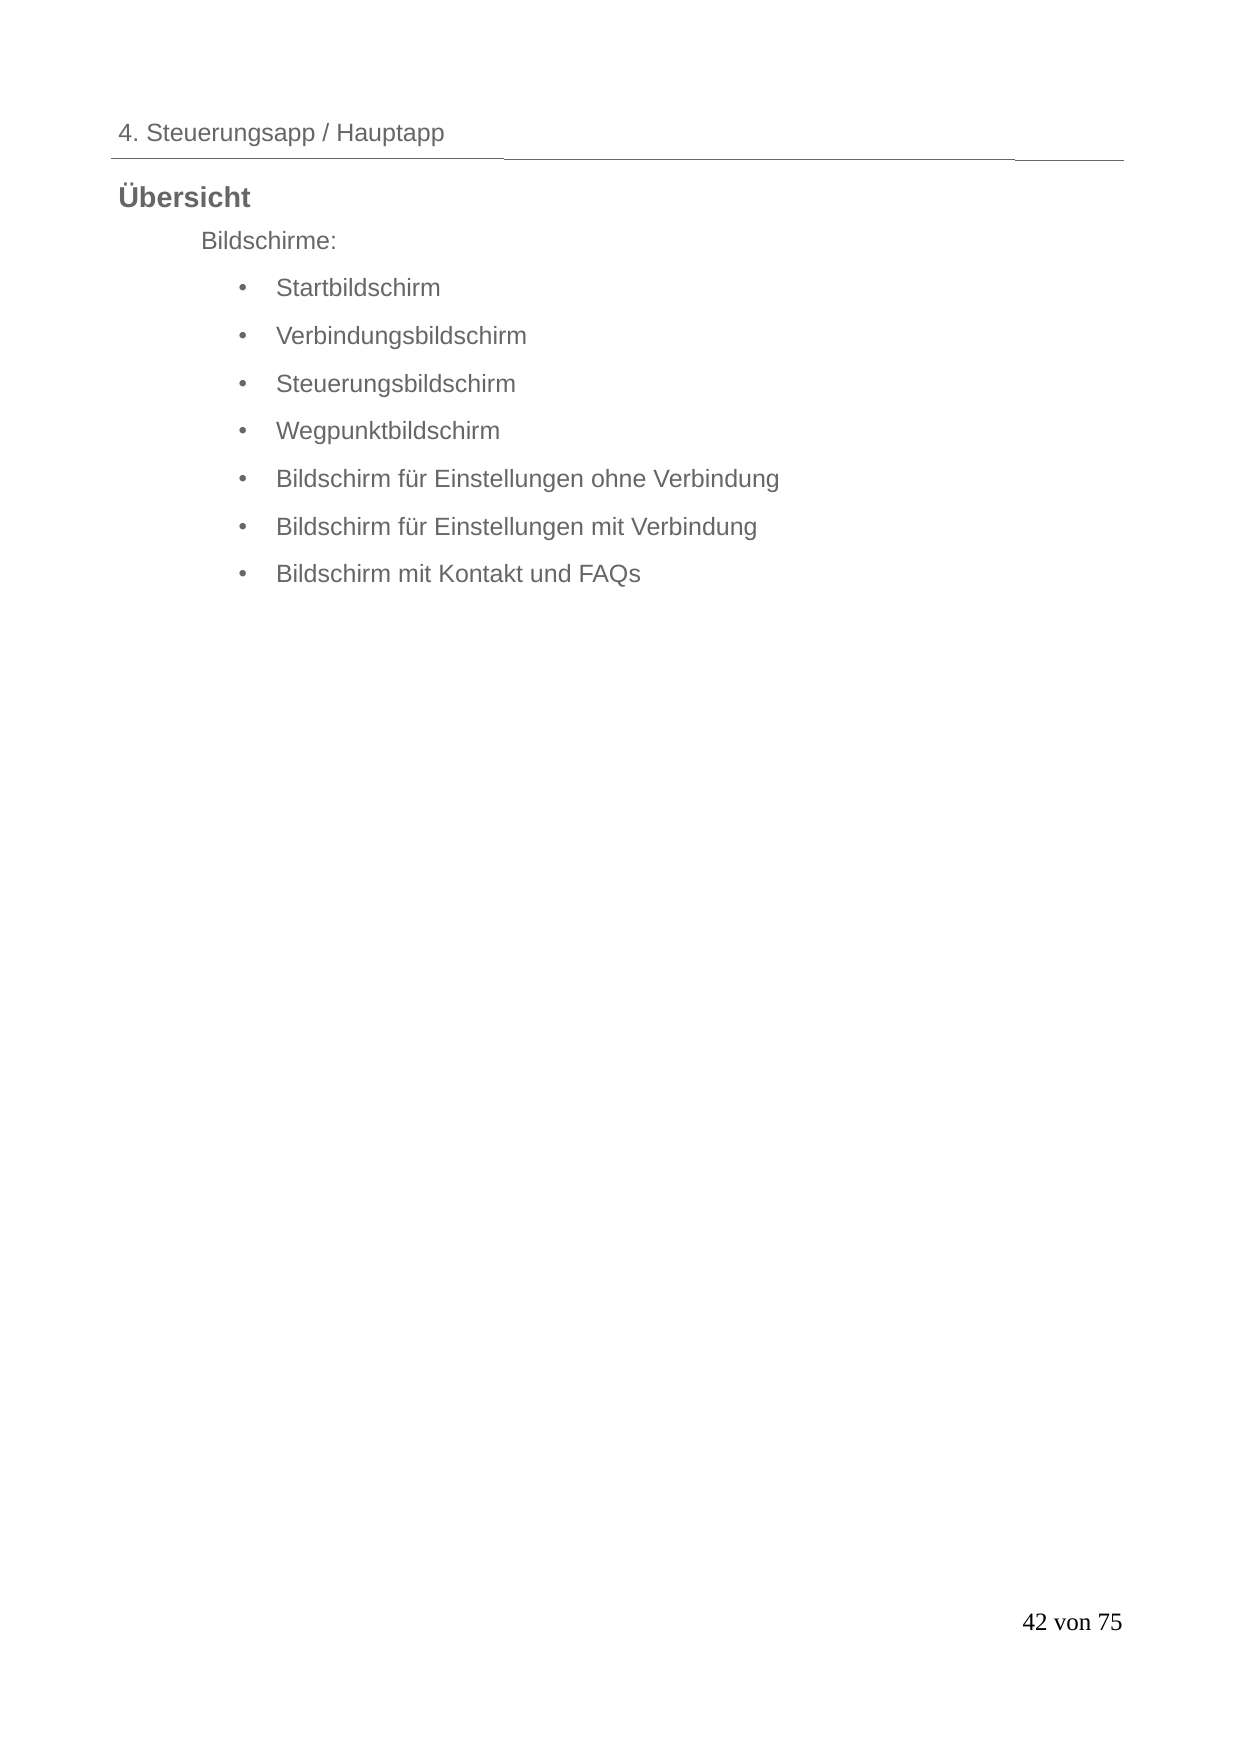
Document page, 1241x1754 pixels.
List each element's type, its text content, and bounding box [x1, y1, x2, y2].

list Verbindungsbildschirm [238, 321, 1122, 350]
list Bildschirm mit Kontakt und FAQs [238, 559, 1122, 588]
list Bildschirm für Einstellungen ohne Verbindung [238, 464, 1122, 493]
list Startbildschirm [238, 273, 1122, 302]
list Bildschirm für Einstellungen mit Verbindung [238, 512, 1122, 541]
text Bildschirme: [201, 226, 1122, 254]
subtitle Übersicht [118, 180, 1122, 213]
subtitle 4. Steuerungsapp / Hauptapp [118, 118, 1122, 147]
list Wegpunktbildschirm [238, 416, 1122, 445]
list Steuerungsbildschirm [238, 369, 1122, 397]
